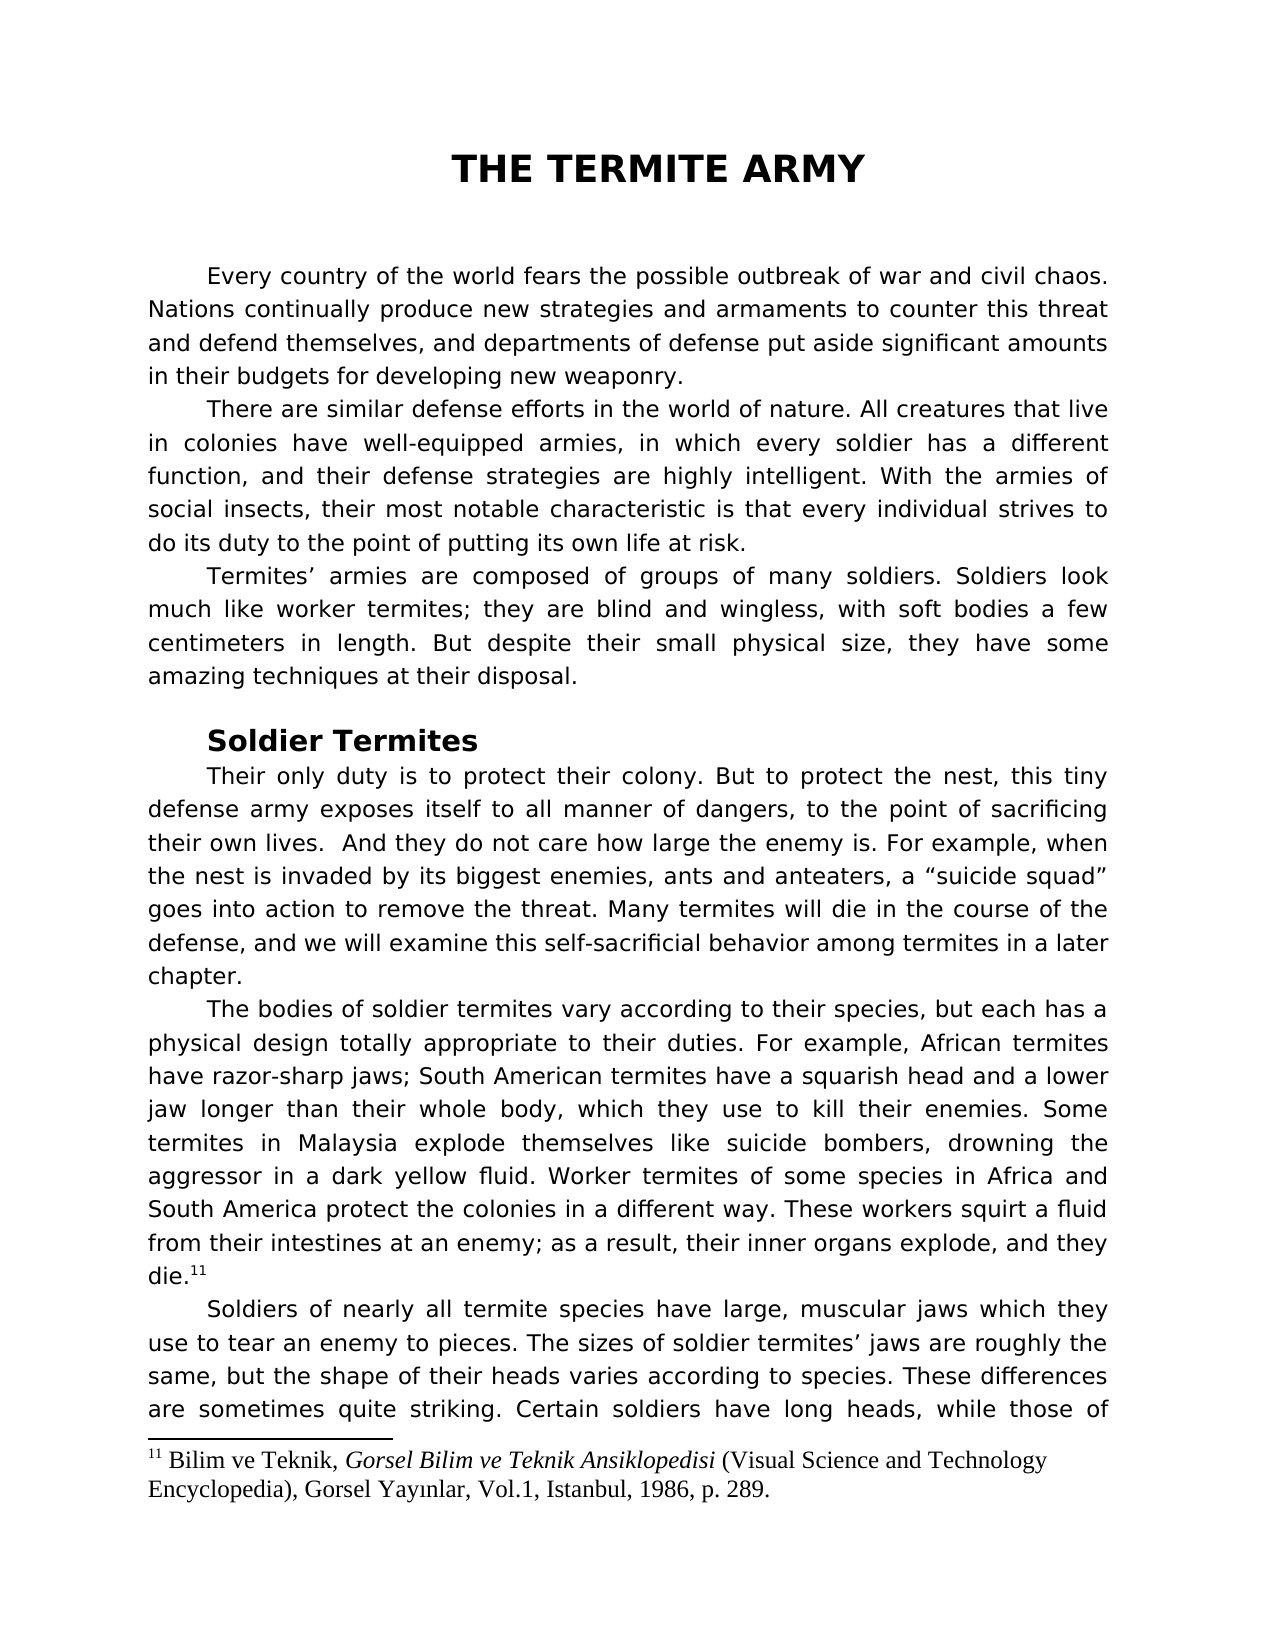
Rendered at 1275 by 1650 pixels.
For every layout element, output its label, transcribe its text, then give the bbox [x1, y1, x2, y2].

text Soldier Termites [148, 724, 1110, 758]
text Termites’ armies are composed of groups of many soldiers. Soldiers look much like worker termites; they are blind and wingless, with soft bodies a few centimeters in length. But despite their small physical size, they have some amazing techniques at their disposal. [148, 558, 1110, 691]
text There are similar defense efforts in the world of nature. All creatures that live in colonies have well-equipped armies, in which every soldier has a different function, and their defense strategies are highly intelligent. With the armies of social insects, their most notable characteristic is that every individual strives to do its duty to the point of putting its own life at risk. [148, 391, 1110, 558]
subtitle THE TERMITE ARMY [148, 148, 1110, 191]
text Their only duty is to protect their colony. But to protect the nest, this tiny defense army exposes itself to all manner of dangers, to the point of sacrificing their own lives. And they do not care how large the enemy is. For example, when the nest is invaded by its biggest enemies, ants and anteaters, a “suicide squad” goes into action to remove the threat. Many termites will die in the course of the defense, and we will examine this self-sacrificial behavior among termites in a later chapter. [148, 758, 1110, 991]
text The bodies of soldier termites vary according to their species, but each has a physical design totally appropriate to their duties. For example, African termites have razor-sharp jaws; South American termites have a squarish head and a lower jaw longer than their whole body, which they use to kill their enemies. Some termites in Malaysia explode themselves like suicide bombers, drowning the aggressor in a dark yellow fluid. Worker termites of some species in Africa and South America protect the colonies in a different way. These workers squirt a fluid from their intestines at an enemy; as a result, their inner organs explode, and they die. [148, 991, 1110, 1291]
text Soldiers of nearly all termite species have large, muscular jaws which they use to tear an enemy to pieces. The sizes of soldier termites’ jaws are roughly the same, but the shape of their heads varies according to species. These differences are sometimes quite striking. Certain soldiers have long heads, while those of [148, 1291, 1110, 1424]
text Every country of the world fears the possible outbreak of war and civil chaos. Nations continually produce new strategies and armaments to counter this threat and defend themselves, and departments of defense put aside significant amounts in their budgets for developing new weaponry. [148, 258, 1110, 391]
text Bilim ve Teknik, Gorsel Bilim ve Teknik Ansiklopedisi (Visual Science and Technology Encyclopedia), Gorsel Yayınlar, Vol.1, Istanbul, 1986, p. 289. [148, 1445, 1127, 1502]
